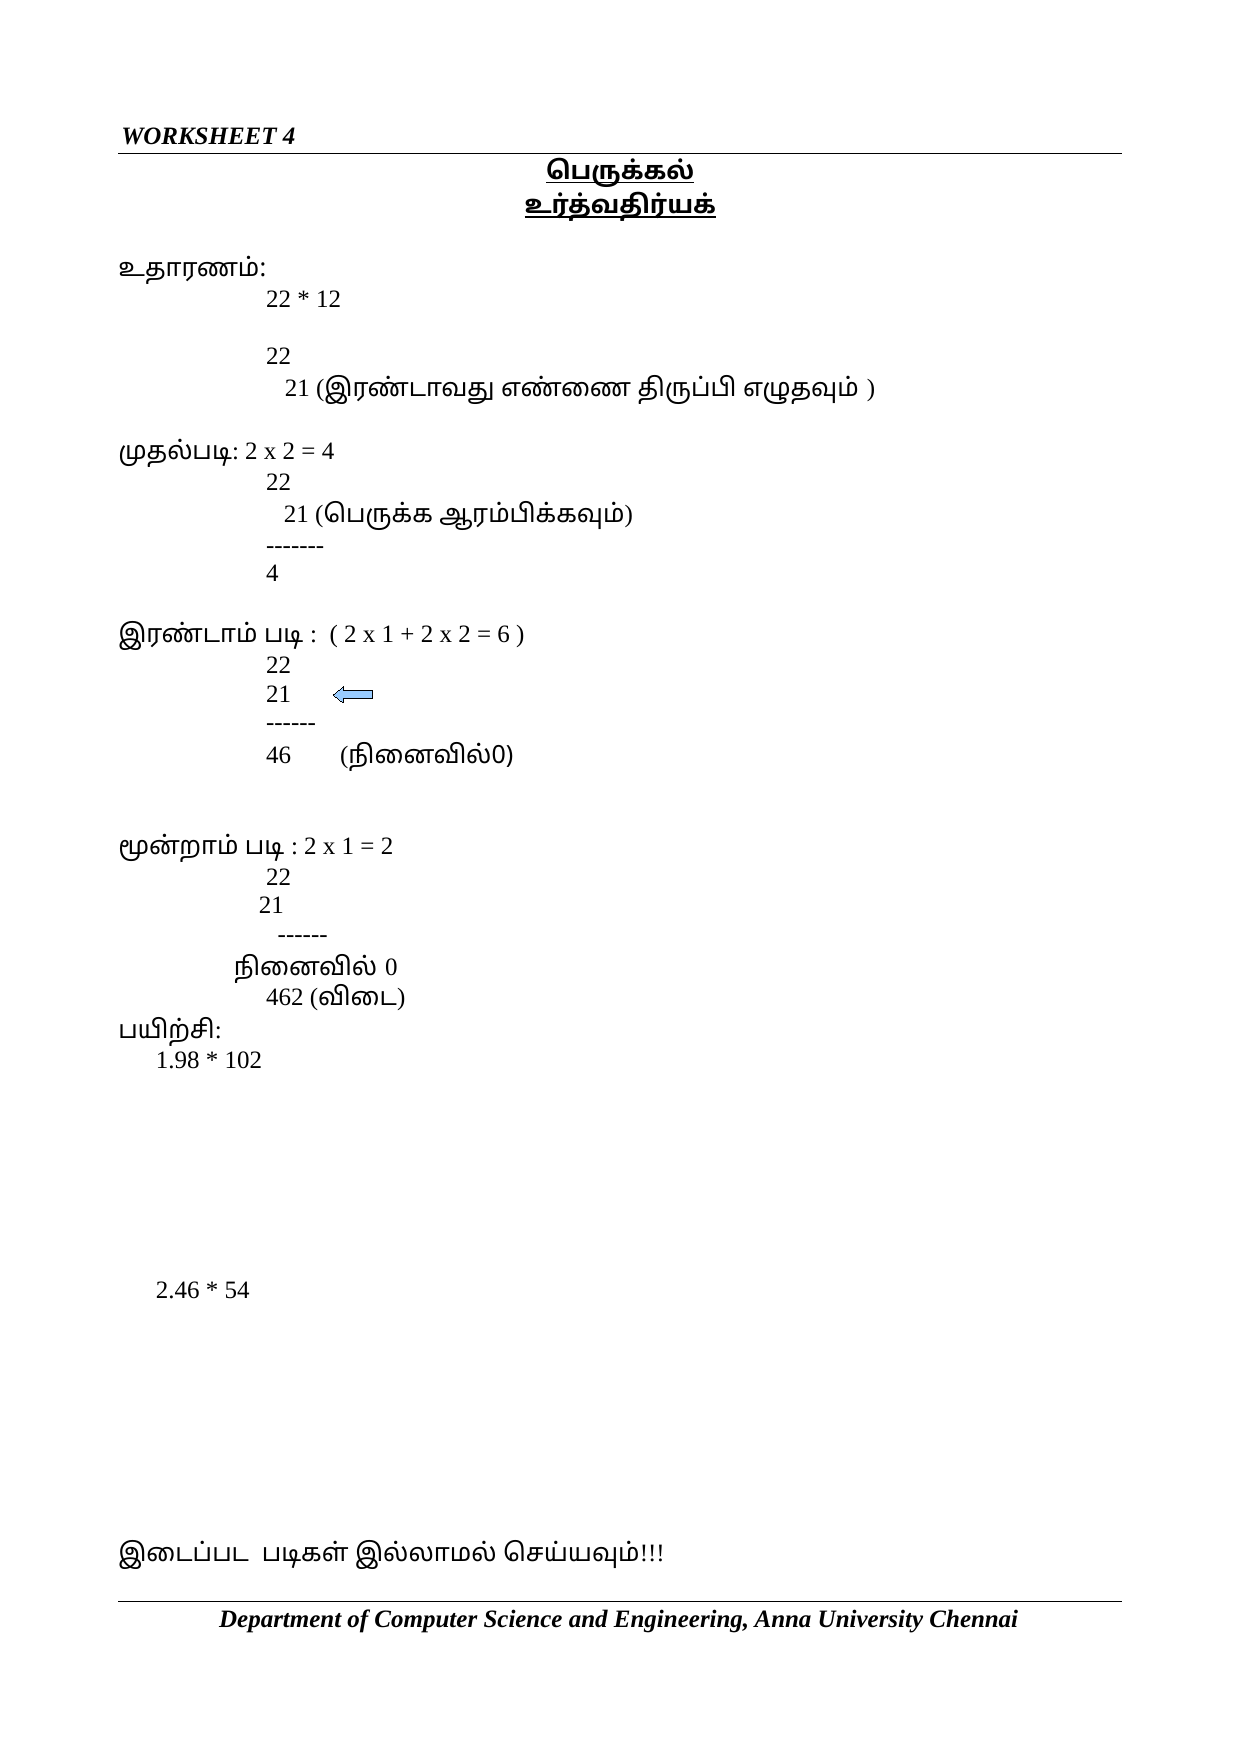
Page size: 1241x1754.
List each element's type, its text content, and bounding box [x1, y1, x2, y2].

text நினைவில் 0 [118, 948, 1122, 982]
list 46 * 54 [156, 1276, 1122, 1304]
text ------ [118, 919, 1122, 948]
text ------ [118, 707, 1122, 736]
text பெருக்கல் [118, 154, 1122, 187]
text 22 [118, 467, 1122, 496]
text முதல்படி: 2 x 2 = 4 [118, 433, 1122, 467]
text 21 (பெருக்க ஆரம்பிக்கவும்) [118, 496, 1122, 530]
text 22 [118, 862, 1122, 891]
text மூன்றாம் படி : 2 x 1 = 2 [118, 828, 1122, 862]
text 46 (நினைவில்0) [118, 736, 1122, 770]
text இரண்டாம் படி : ( 2 x 1 + 2 x 2 = 6 ) [118, 616, 1122, 650]
text 22 [118, 341, 1122, 370]
text இடைப்பட படிகள் இல்லாமல் செய்யவும்!!! [118, 1534, 1122, 1568]
list 98 * 102 [156, 1046, 1122, 1074]
text 21 [118, 891, 1122, 919]
text 21 [118, 679, 1122, 707]
text ------- [118, 530, 1122, 558]
text 4 [118, 558, 1122, 587]
text பயிற்சி: [118, 1011, 1122, 1046]
text 462 (விடை) [118, 982, 1122, 1011]
text உதாரணம்: [118, 250, 1122, 284]
text உர்த்வதிர்யக் [118, 187, 1122, 221]
text 22 * 12 [118, 284, 1122, 312]
text 21 (இரண்டாவது எண்ணை திருப்பி எழுதவும் ) [118, 370, 1122, 404]
text 22 [118, 650, 1122, 679]
